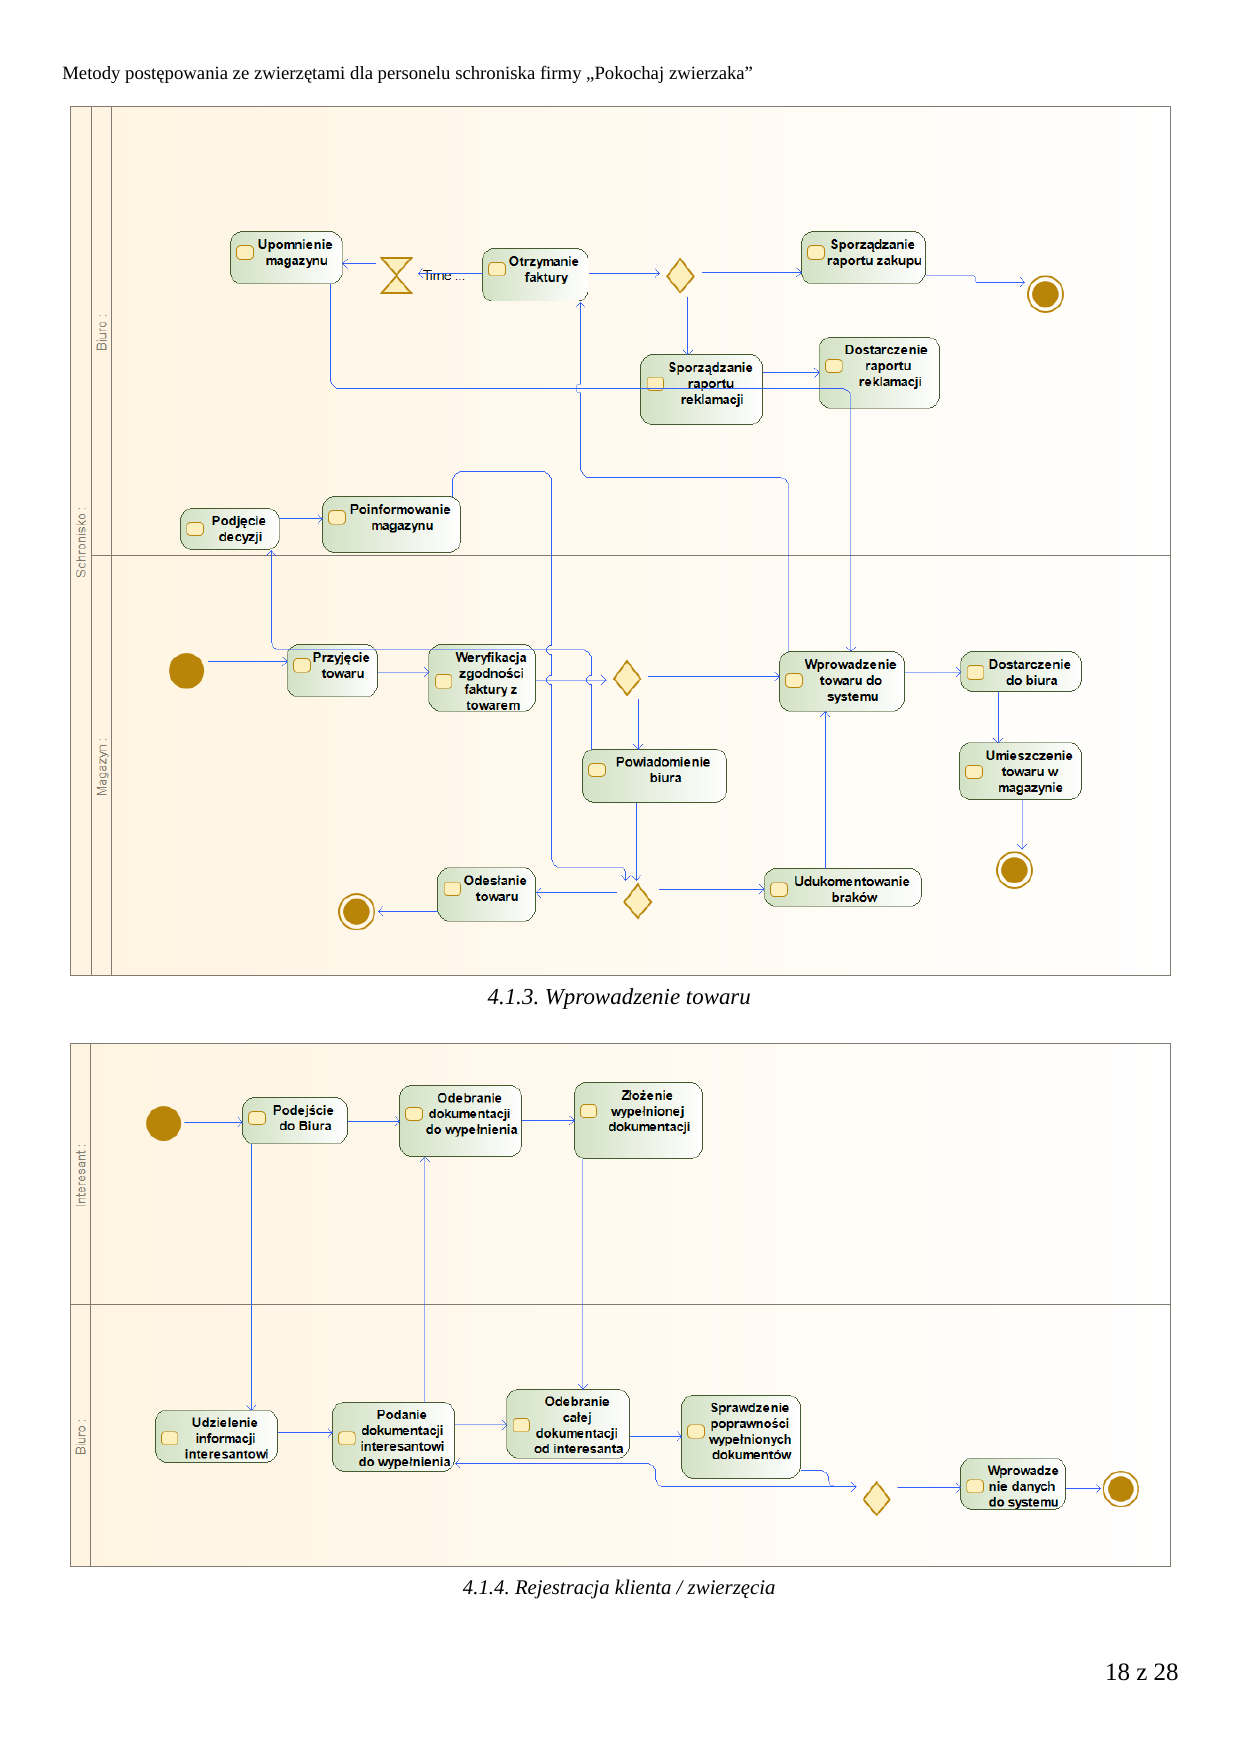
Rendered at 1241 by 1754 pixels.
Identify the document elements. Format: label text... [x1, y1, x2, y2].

text 4.1.3. Wprowadzenie towaru [62, 984, 1178, 1010]
text 4.1.4. Rejestracja klienta / zwierzęcia [62, 1575, 1178, 1599]
picture [62, 1034, 1179, 1575]
picture [62, 97, 1179, 984]
